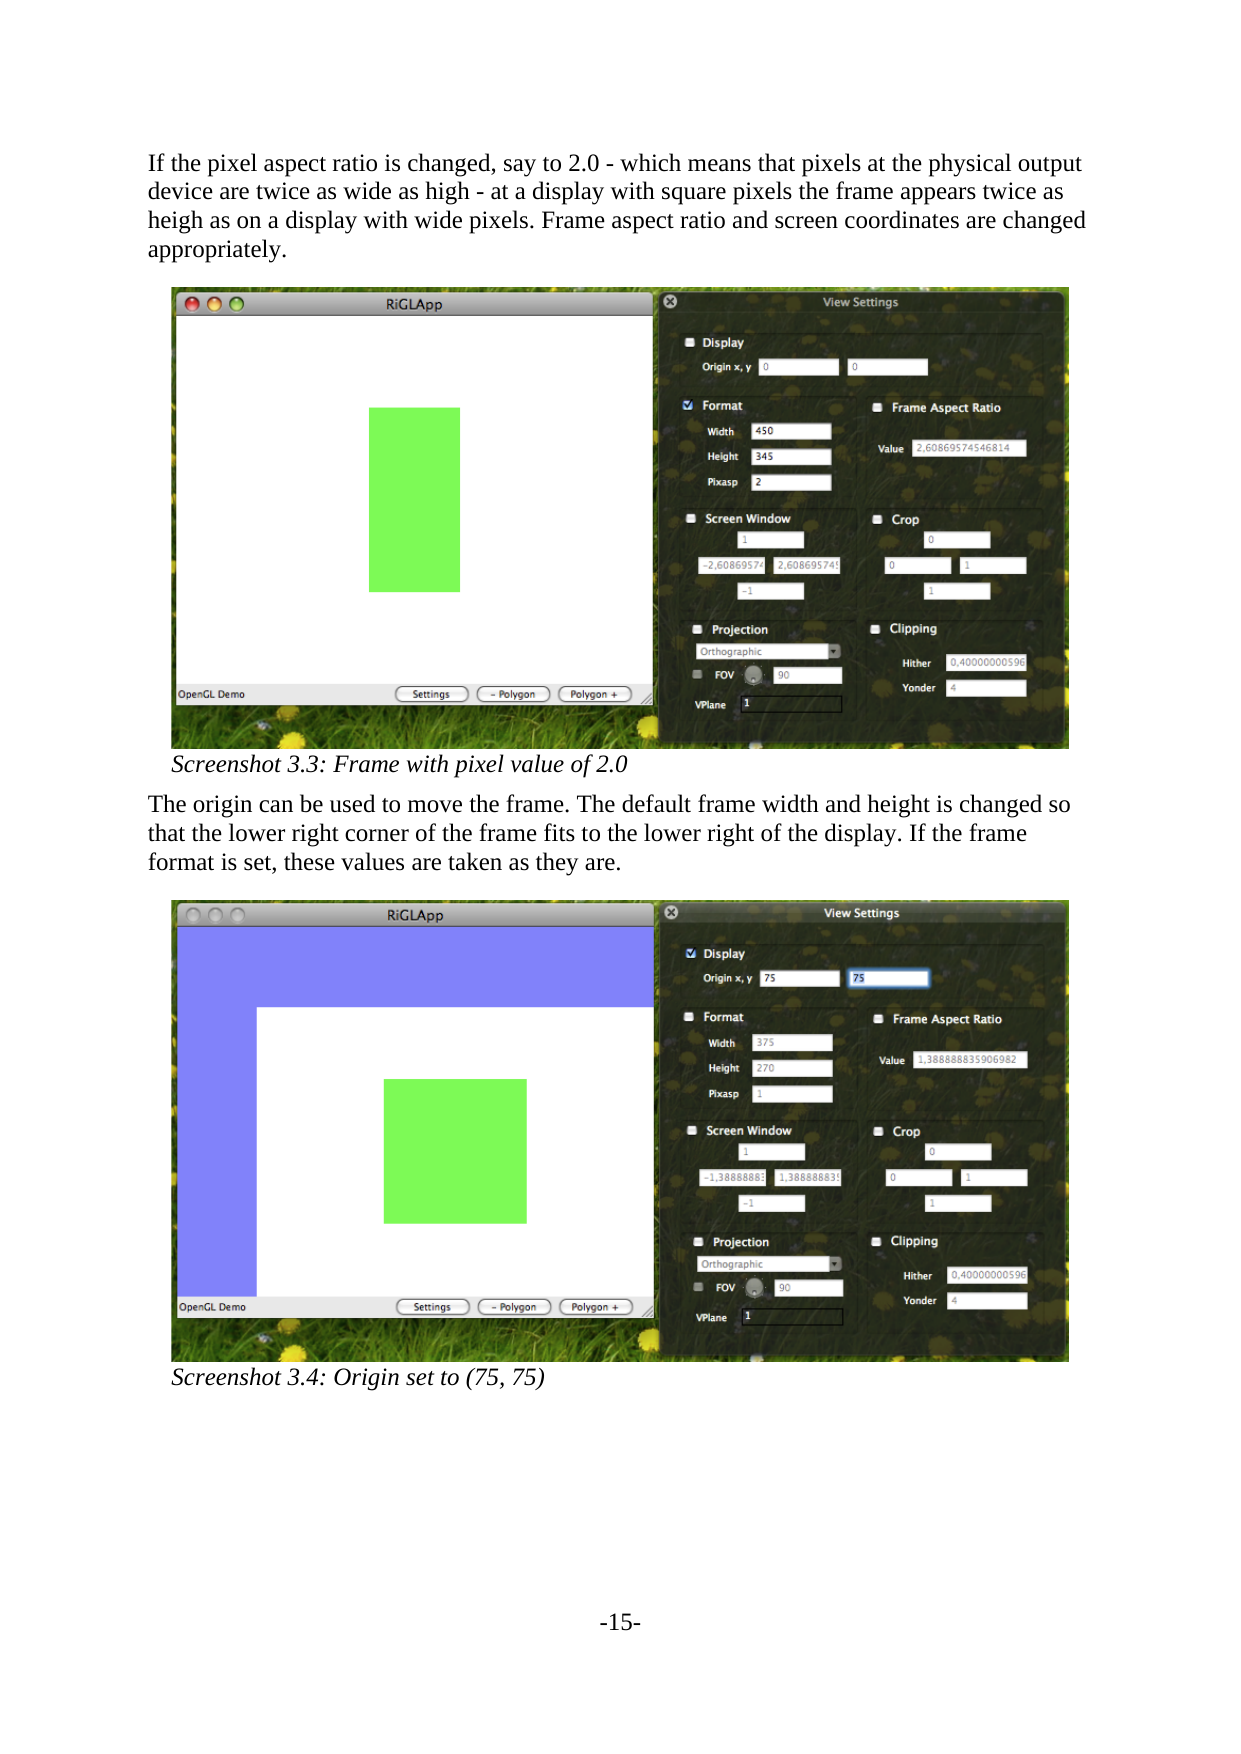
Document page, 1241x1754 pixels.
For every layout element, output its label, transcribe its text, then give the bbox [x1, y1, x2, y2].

text If the pixel aspect ratio is changed, say to 2.0 - which means that pixels at the physical output device are twice as wide as high - at a display with square pixels the frame appears twice as heigh as on a display with wide pixels. Frame aspect ratio and screen coordinates are changed appropriately. [148, 148, 1092, 263]
picture [171, 900, 1069, 1362]
text Screenshot 3.3: Frame with pixel value of 2.0 [171, 749, 1069, 777]
text Screenshot 3.4: Origin set to (75, 75) [171, 1362, 1069, 1390]
picture [171, 287, 1069, 749]
text The origin can be used to move the frame. The default frame width and height is changed so that the lower right corner of the frame fits to the lower right of the display. If the frame format is set, these values are taken as they are. [148, 789, 1092, 876]
